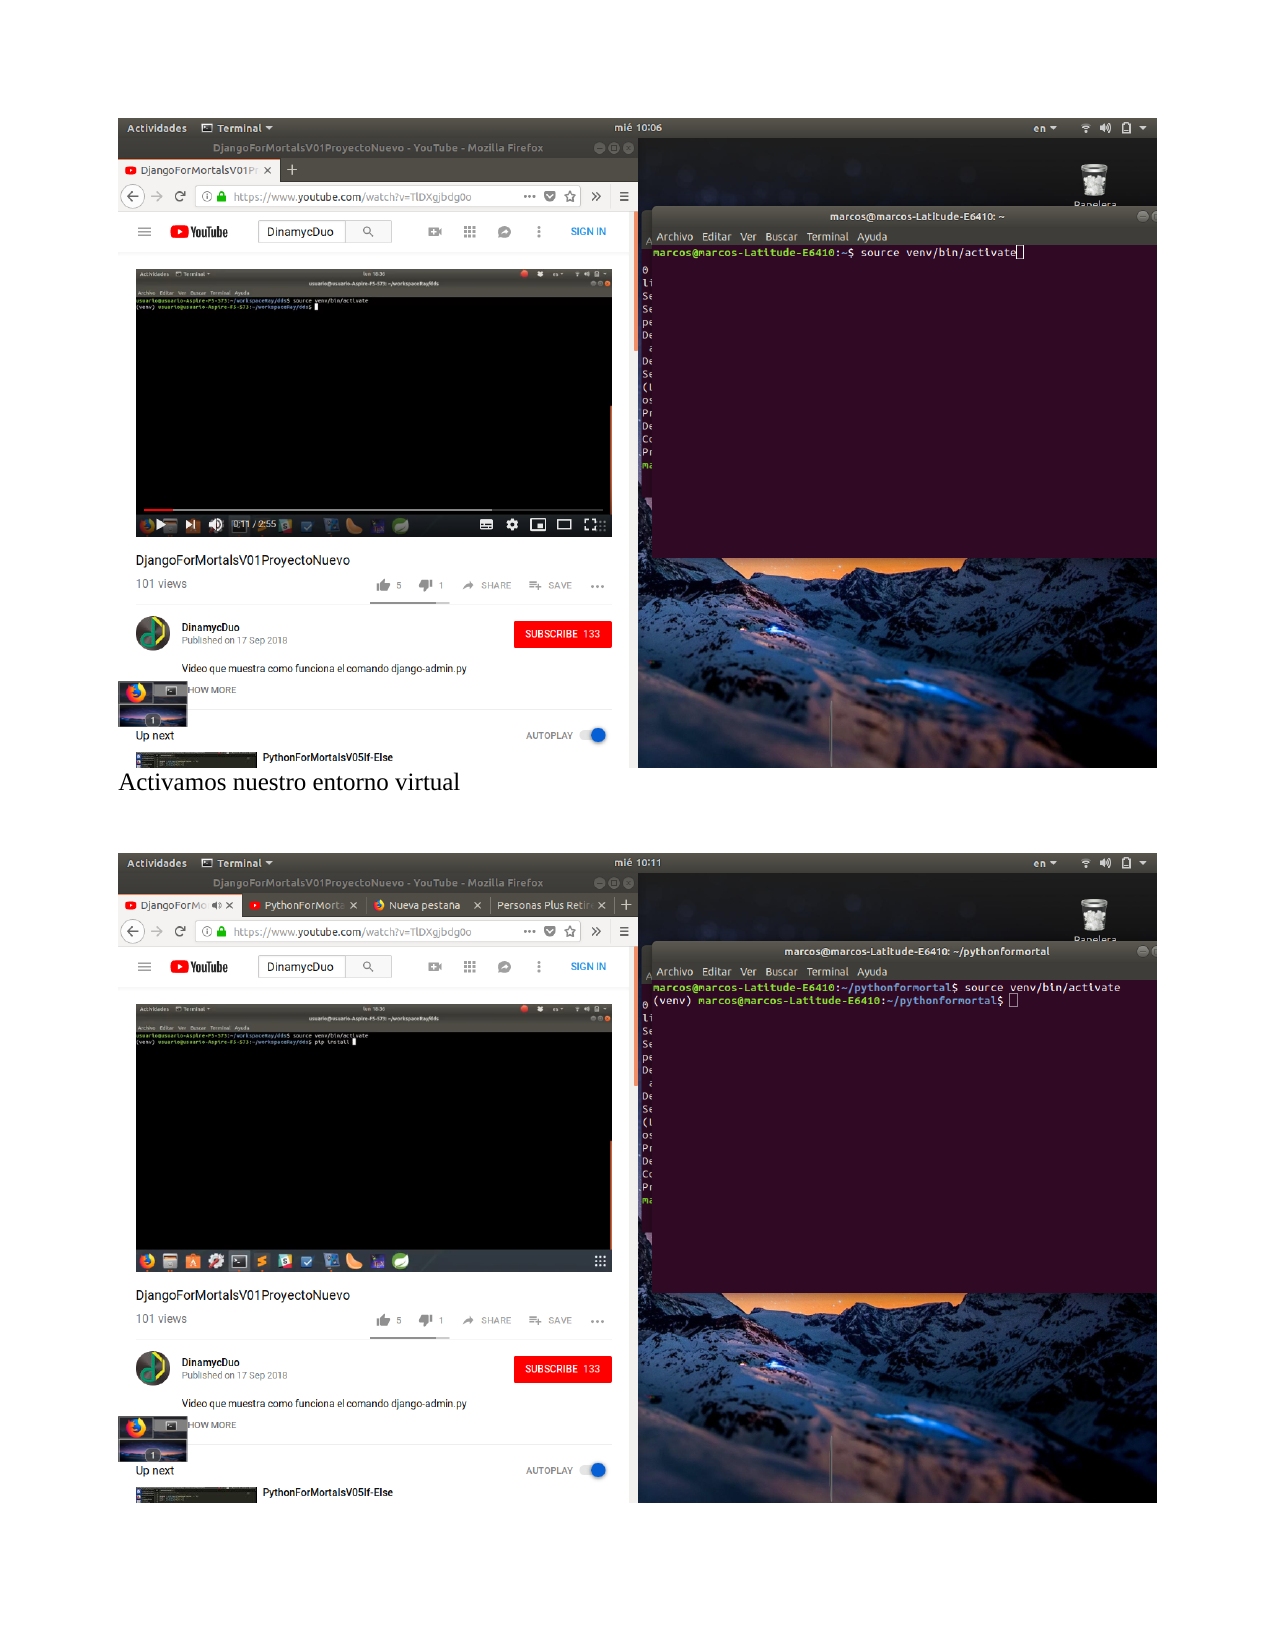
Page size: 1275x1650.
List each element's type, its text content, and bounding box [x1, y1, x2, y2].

text Activamos nuestro entorno virtual [118, 768, 1157, 796]
picture [118, 853, 1157, 1503]
picture [118, 118, 1157, 768]
